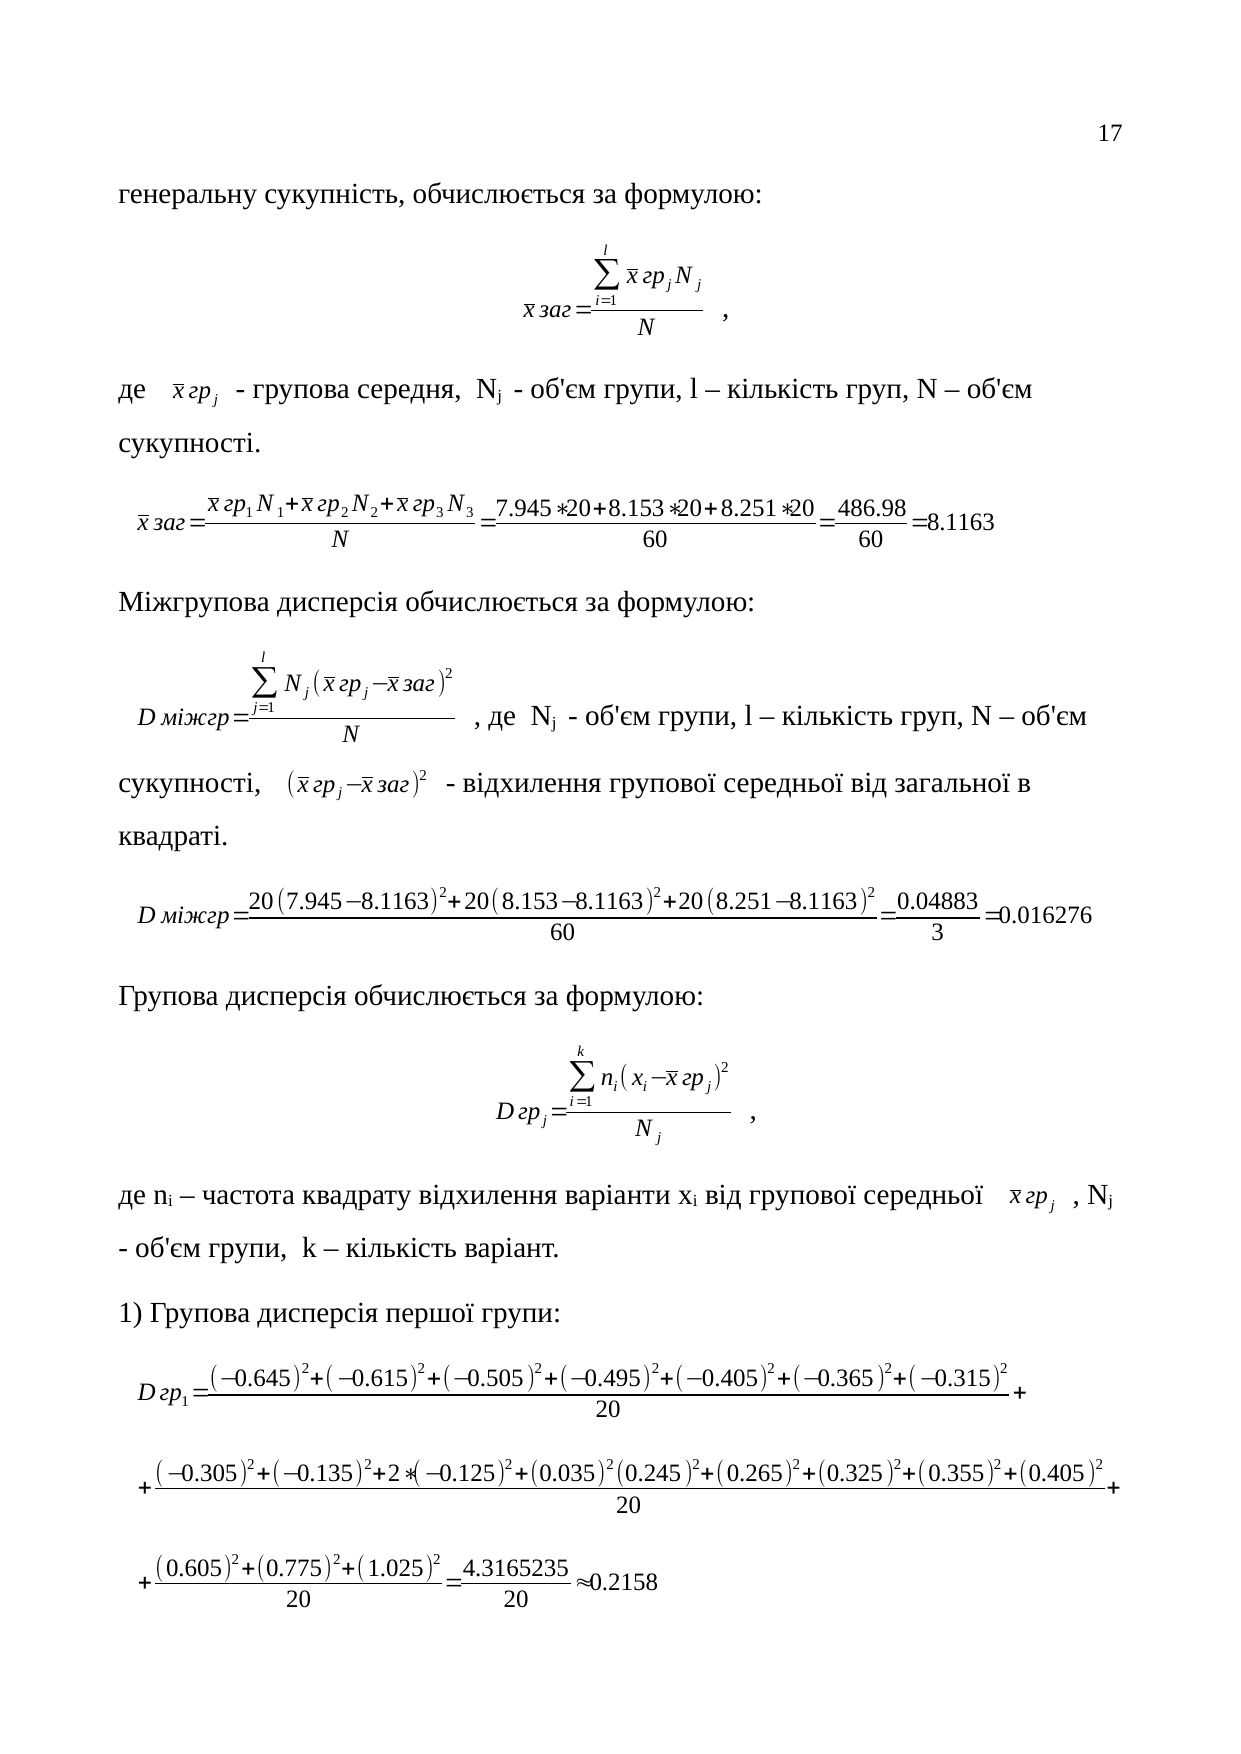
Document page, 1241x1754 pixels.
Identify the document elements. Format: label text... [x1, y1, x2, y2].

text де - групова середня, Nj - об'єм групи, l – кількість груп, N – об'єм сукупності. [118, 372, 1122, 458]
text 1) Групова дисперсія першої групи: [118, 1295, 1122, 1329]
text , [118, 1043, 1122, 1146]
text Групова дисперсія обчислюється за формулою: [118, 978, 1122, 1011]
text , де Nj - об'єм групи, l – кількість груп, N – об'єм сукупності, - відхилення групової середньої від загальної в квадраті. [118, 649, 1122, 851]
text генеральну сукупність, обчислюється за формулою: [118, 176, 1122, 210]
text де ni – частота квадрату відхилення варіанти xi від групової середньої , Nj - об'єм групи, k – кількість варіант. [118, 1177, 1122, 1264]
text , [118, 241, 1122, 340]
text Міжгрупова дисперсія обчислюється за формулою: [118, 584, 1122, 617]
